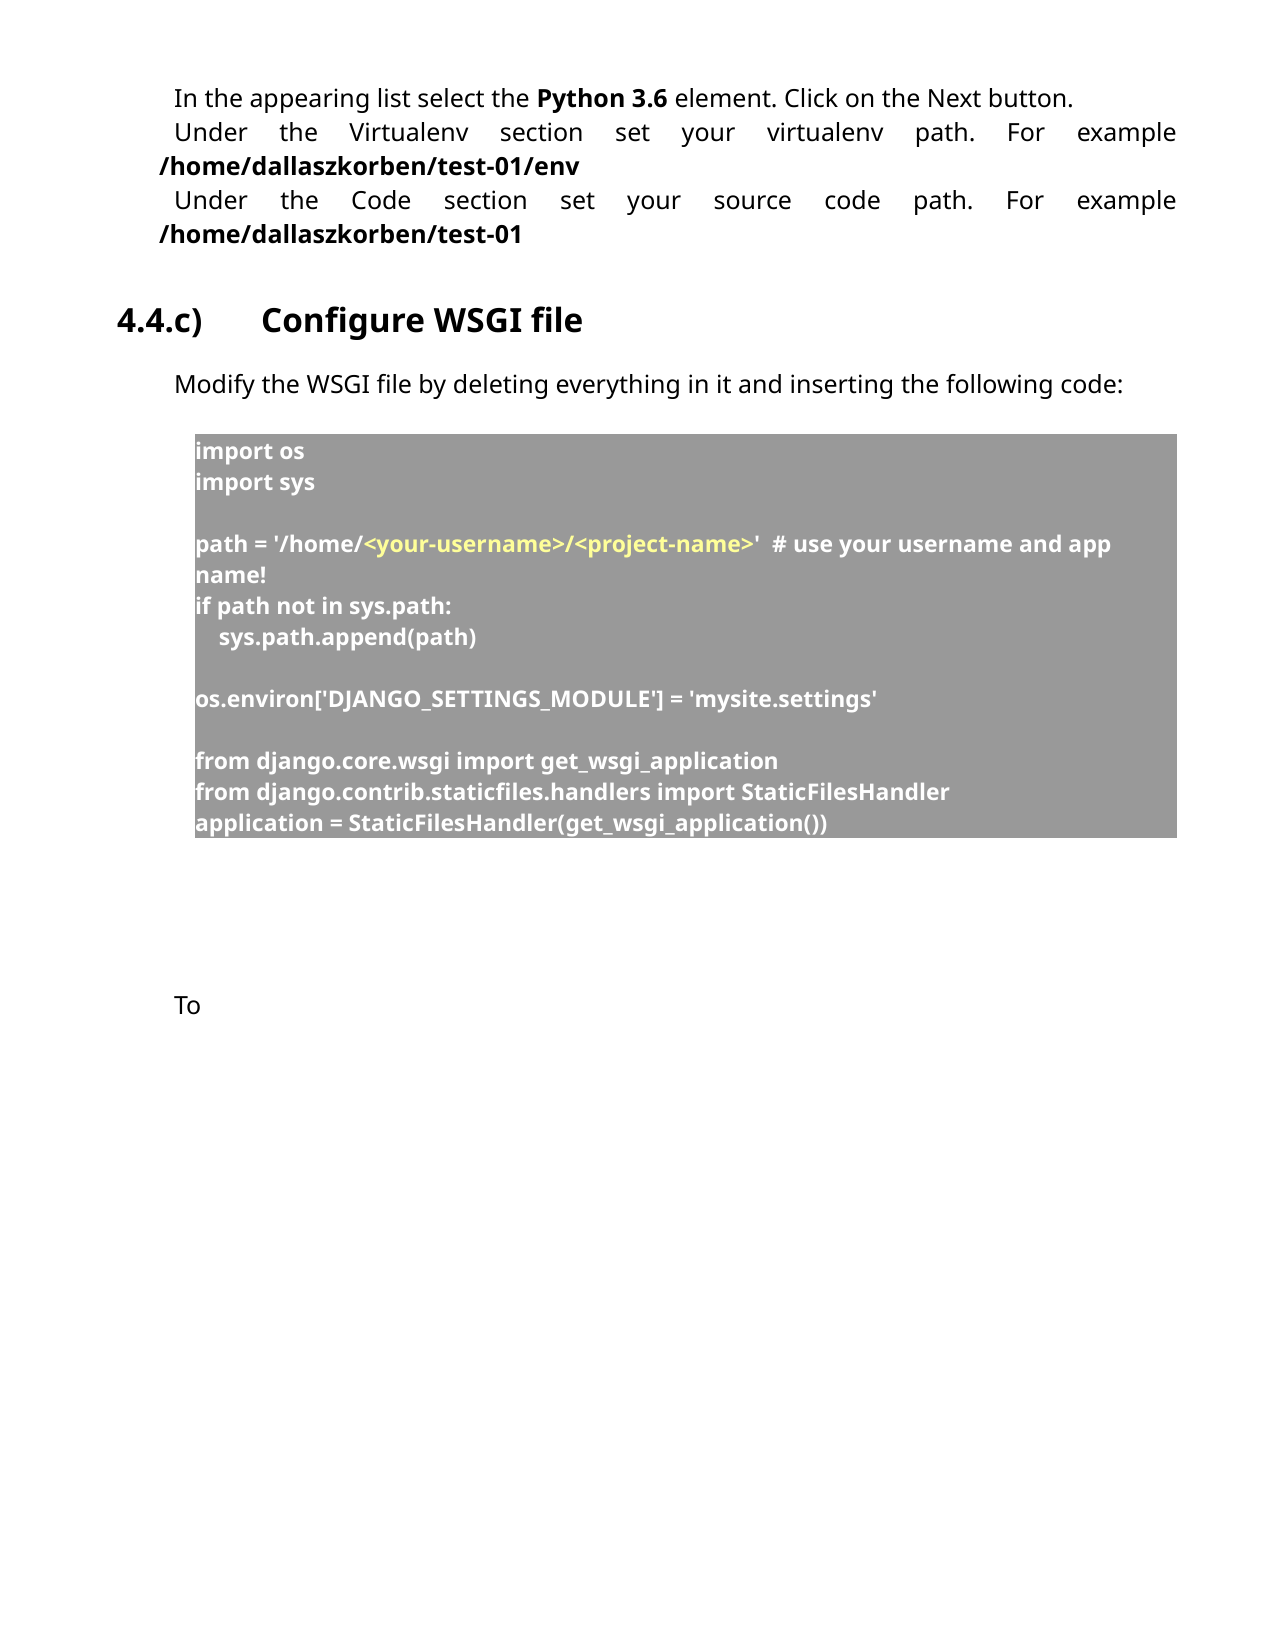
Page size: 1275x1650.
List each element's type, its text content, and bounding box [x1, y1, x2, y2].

text import sys [195, 466, 1177, 497]
text application = StaticFilesHandler(get_wsgi_application()) [195, 807, 1177, 838]
subtitle Configure WSGI file [117, 297, 1177, 343]
text Modify the WSGI file by deleting everything in it and inserting the following code: [159, 367, 1177, 401]
text if path not in sys.path: [195, 590, 1177, 621]
text Under the Code section set your source code path. For example /home/dallaszkorben/test-01 [159, 183, 1177, 251]
text Under the Virtualenv section set your virtualenv path. For example /home/dallaszkorben/test-01/env [159, 115, 1177, 183]
text sys.path.append(path) [195, 621, 1177, 652]
text import os [195, 434, 1177, 466]
text from django.core.wsgi import get_wsgi_application [195, 745, 1177, 776]
text os.environ['DJANGO_SETTINGS_MODULE'] = 'mysite.settings' [195, 683, 1177, 714]
text To [159, 988, 1177, 1022]
text In the appearing list select the Python 3.6 element. Click on the Next button. [159, 81, 1177, 115]
text path = '/home/<your-username>/<project-name>' # use your username and app name! [195, 528, 1177, 590]
text from django.contrib.staticfiles.handlers import StaticFilesHandler [195, 776, 1177, 807]
